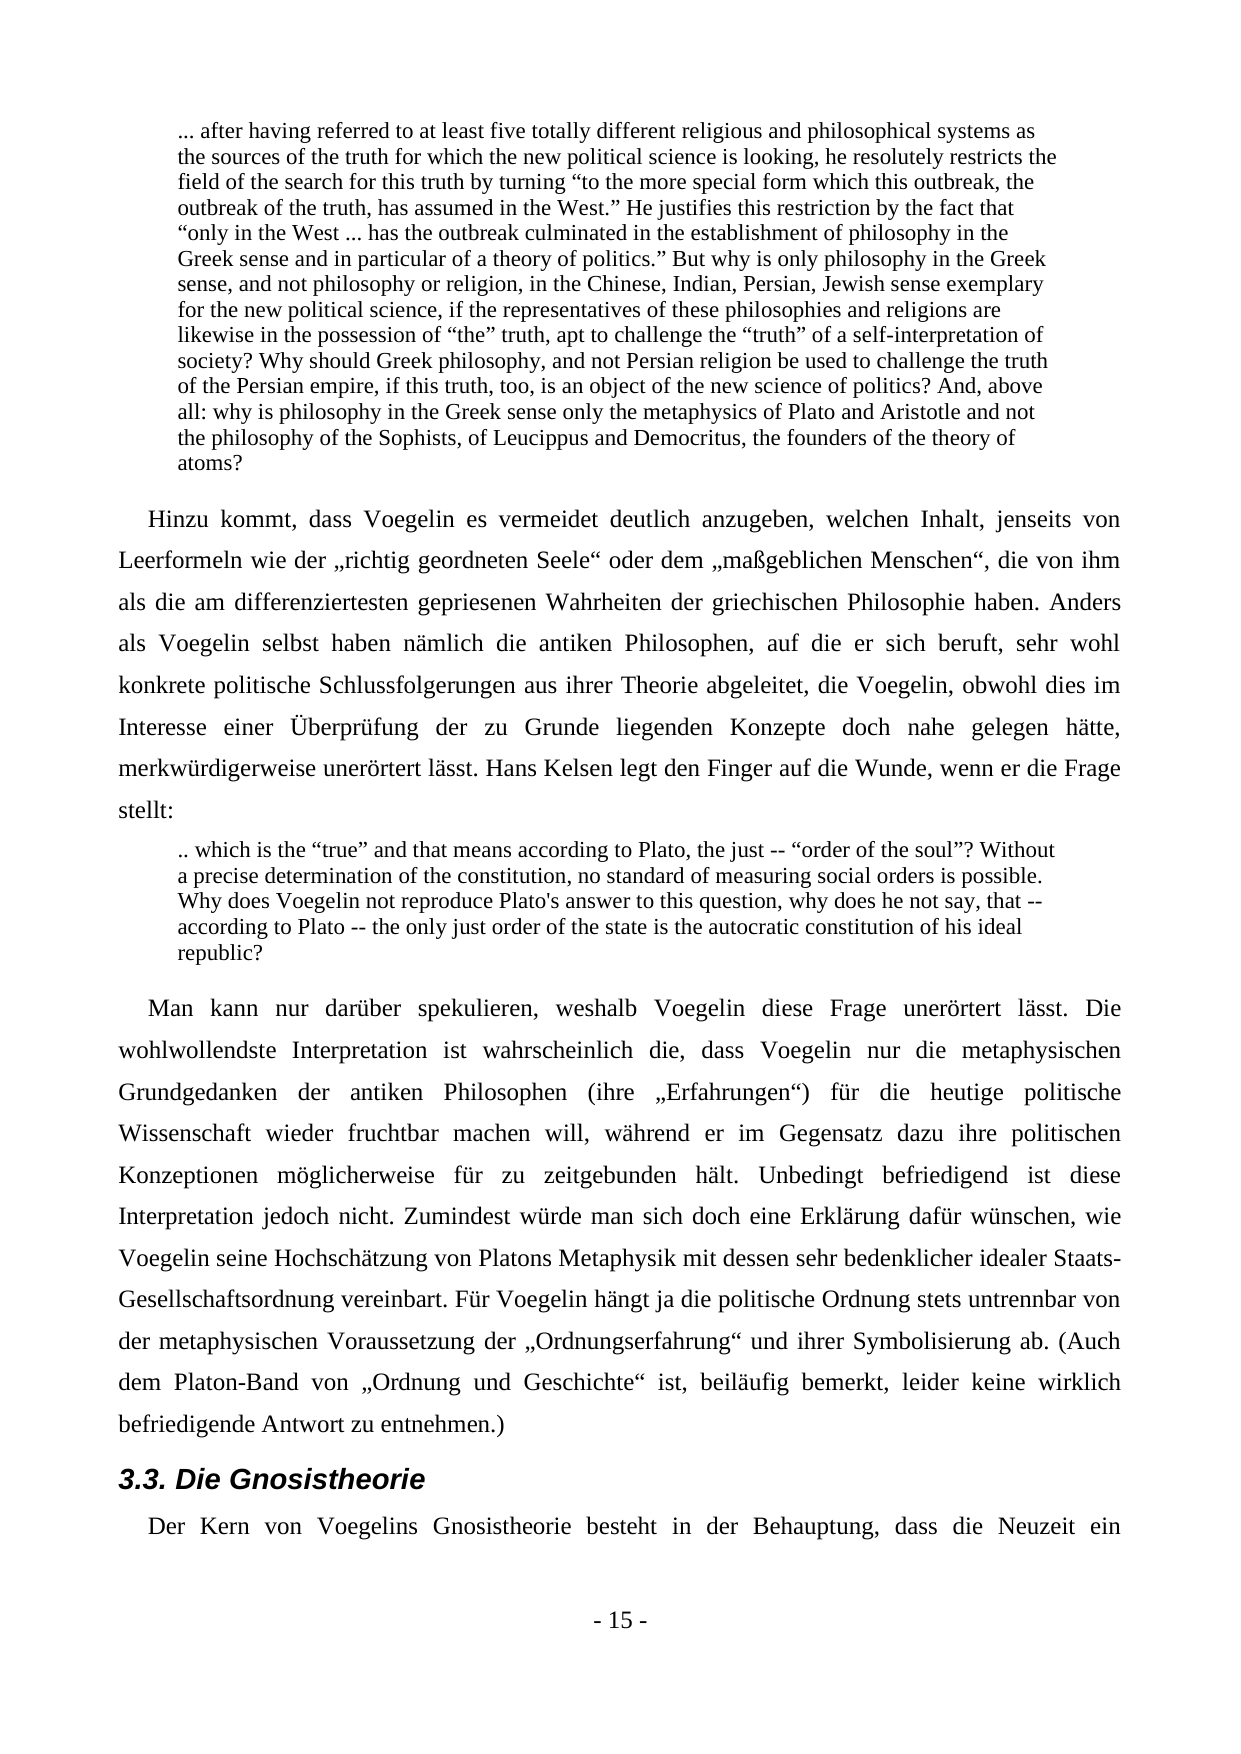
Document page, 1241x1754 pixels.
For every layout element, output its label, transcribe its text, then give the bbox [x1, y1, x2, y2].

text .. which is the “true” and that means according to Plato, the just -- “order of the soul”? Without a precise determination of the constitution, no standard of measuring social orders is possible. Why does Voegelin not reproduce Plato's answer to this question, why does he not say, that -- according to Plato -- the only just order of the state is the autocratic constitution of his ideal republic? [177, 837, 1063, 965]
text Der Kern von Voegelins Gnosistheorie besteht in der Behauptung, dass die Neuzeit ein [118, 1512, 1122, 1539]
text Hinzu kommt, dass Voegelin es vermeidet deutlich anzugeben, welchen Inhalt, jenseits von Leerformeln wie der „richtig geordneten Seele“ oder dem „maßgeblichen Menschen“, die von ihm als die am differenziertesten gepriesenen Wahrheiten der griechischen Philosophie haben. Anders als Voegelin selbst haben nämlich die antiken Philosophen, auf die er sich beruft, sehr wohl konkrete politische Schlussfolgerungen aus ihrer Theorie abgeleitet, die Voegelin, obwohl dies im Interesse einer Überprüfung der zu Grunde liegenden Konzepte doch nahe gelegen hätte, merkwürdigerweise unerörtert lässt. Hans Kelsen legt den Finger auf die Wunde, wenn er die Frage stellt: [118, 505, 1122, 823]
text Man kann nur darüber spekulieren, weshalb Voegelin diese Frage unerörtert lässt. Die wohlwollendste Interpretation ist wahrscheinlich die, dass Voegelin nur die metaphysischen Grundgedanken der antiken Philosophen (ihre „Erfahrungen“) für die heutige politische Wissenschaft wieder fruchtbar machen will, während er im Gegensatz dazu ihre politischen Konzeptionen möglicherweise für zu zeitgebunden hält. Unbedingt befriedigend ist diese Interpretation jedoch nicht. Zumindest würde man sich doch eine Erklärung dafür wünschen, wie Voegelin seine Hochschätzung von Platons Metaphysik mit dessen sehr bedenklicher idealer Staats- Gesellschaftsordnung vereinbart. Für Voegelin hängt ja die politische Ordnung stets untrennbar von der metaphysischen Voraussetzung der „Ordnungserfahrung“ und ihrer Symbolisierung ab. (Auch dem Platon-Band von „Ordnung und Geschichte“ ist, beiläufig bemerkt, leider keine wirklich befriedigende Antwort zu entnehmen.) [118, 994, 1122, 1438]
text ... after having referred to at least five totally different religious and philosophical systems as the sources of the truth for which the new political science is looking, he resolutely restricts the field of the search for this truth by turning “to the more special form which this outbreak, the outbreak of the truth, has assumed in the West.” He justifies this restriction by the fact that “only in the West ... has the outbreak culminated in the establishment of philosophy in the Greek sense and in particular of a theory of politics.” But why is only philosophy in the Greek sense, and not philosophy or religion, in the Chinese, Indian, Persian, Jewish sense exemplary for the new political science, if the representatives of these philosophies and religions are likewise in the possession of “the” truth, apt to challenge the “truth” of a self-interpretation of society? Why should Greek philosophy, and not Persian religion be used to challenge the truth of the Persian empire, if this truth, too, is an object of the new science of politics? And, above all: why is philosophy in the Greek sense only the metaphysics of Plato and Aristotle and not the philosophy of the Sophists, of Leucippus and Democritus, the founders of the theory of atoms? [177, 118, 1063, 475]
subtitle Die Gnosistheorie [118, 1463, 1122, 1496]
